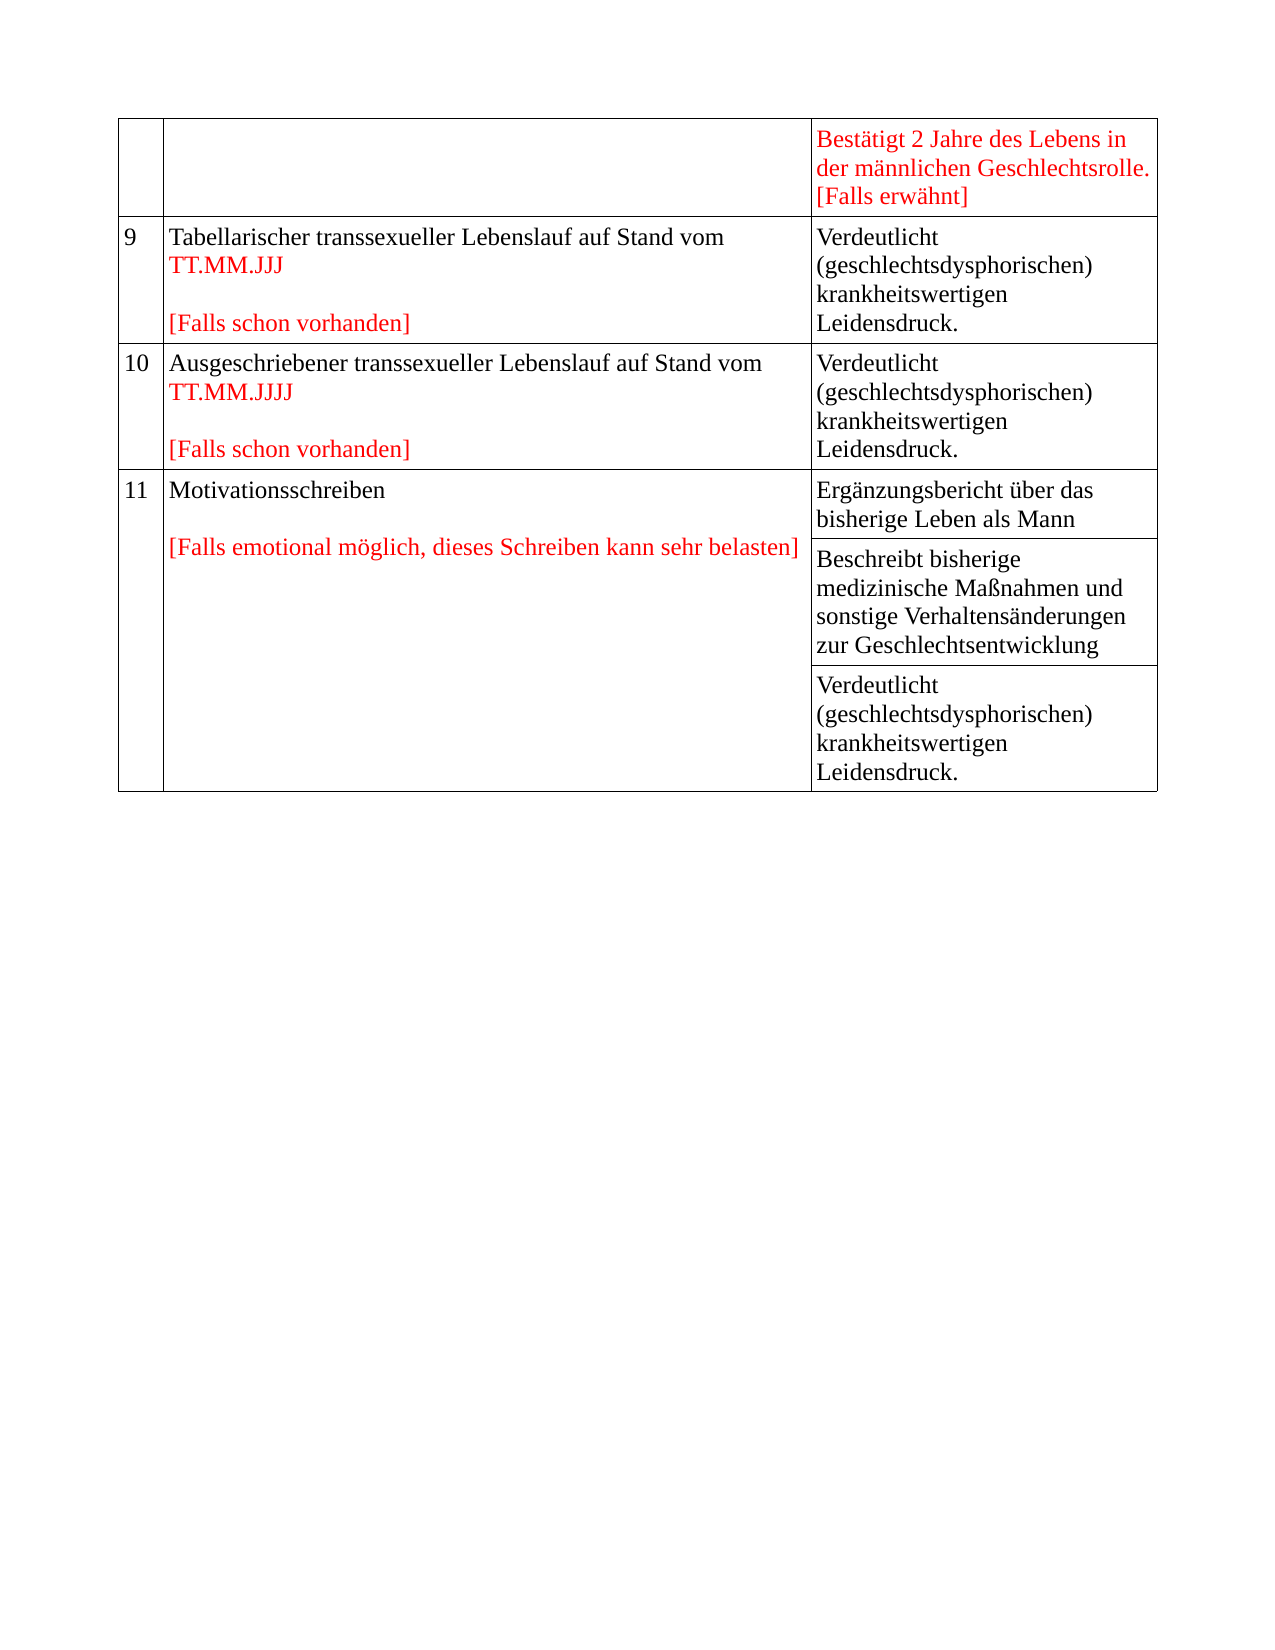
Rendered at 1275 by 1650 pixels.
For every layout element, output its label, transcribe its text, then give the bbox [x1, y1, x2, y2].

table_cell 9 [119, 217, 163, 342]
table_cell Verdeutlicht (geschlechtsdysphorischen) krankheitswertigen Leidensdruck. [812, 666, 1157, 791]
table_cell Beschreibt bisherige medizinische Maßnahmen und sonstige Verhaltensänderungen zur Geschlechtsentwicklung [812, 539, 1157, 665]
table_cell Verdeutlicht (geschlechtsdysphorischen) krankheitswertigen Leidensdruck. [812, 344, 1157, 469]
table_cell Ergänzungsbericht über das bisherige Leben als Mann [812, 470, 1157, 538]
table_cell 11 [119, 470, 163, 791]
table_cell Verdeutlicht (geschlechtsdysphorischen) krankheitswertigen Leidensdruck. [812, 217, 1157, 342]
table_cell Tabellarischer transsexueller Lebenslauf auf Stand vom TT.MM.JJJ [Falls schon vorhanden] [164, 217, 811, 342]
table_cell Motivationsschreiben [Falls emotional möglich, dieses Schreiben kann sehr belasten] [164, 470, 811, 791]
table_cell [119, 119, 163, 216]
table_cell [164, 119, 811, 216]
table_cell 10 [119, 344, 163, 469]
table_cell Bestätigt 2 Jahre des Lebens in der männlichen Geschlechtsrolle. [Falls erwähnt] [812, 119, 1157, 216]
table_cell Ausgeschriebener transsexueller Lebenslauf auf Stand vom TT.MM.JJJJ [Falls schon vorhanden] [164, 344, 811, 469]
